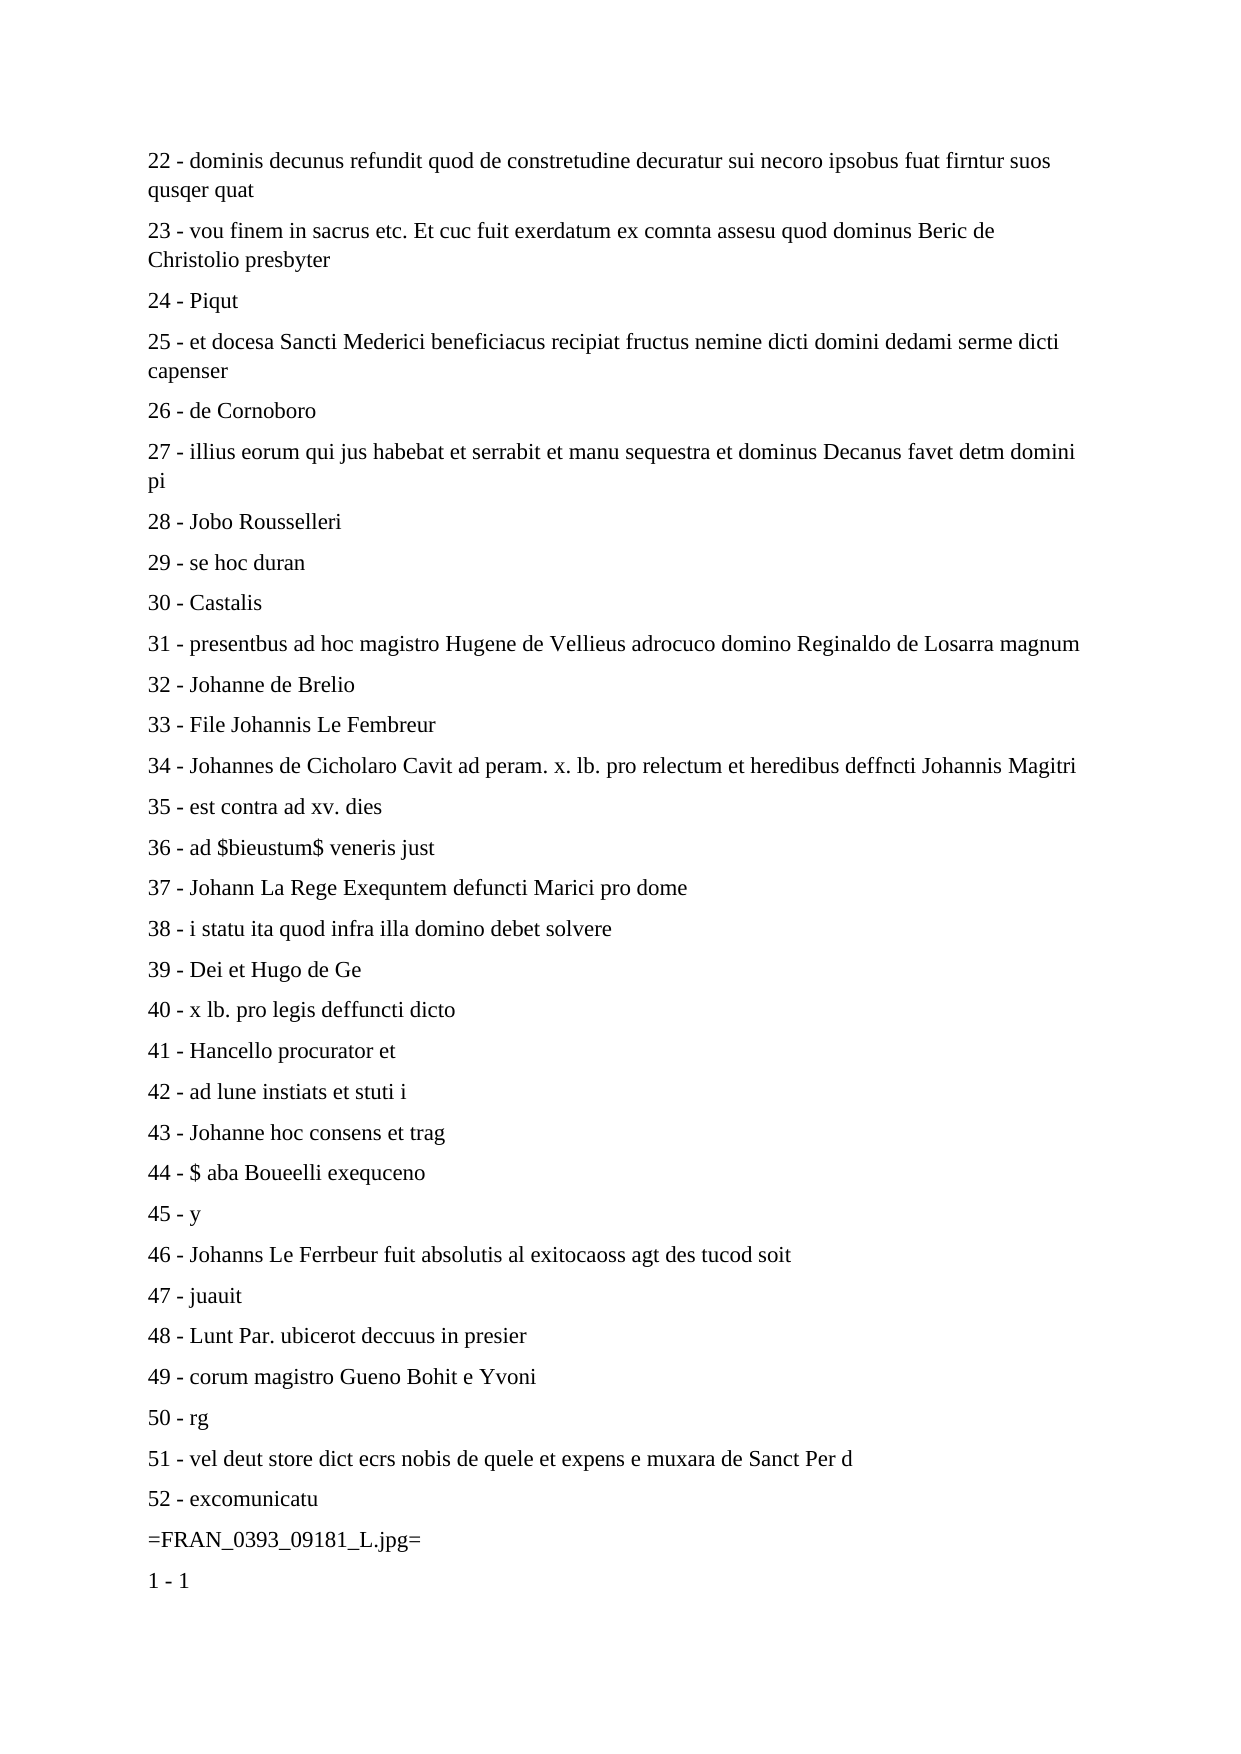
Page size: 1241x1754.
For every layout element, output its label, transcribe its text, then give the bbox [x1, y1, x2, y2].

text 52 - excomunicatu [148, 1485, 1093, 1512]
text 26 - de Cornoboro [148, 397, 1093, 424]
text 39 - Dei et Hugo de Ge [148, 956, 1093, 982]
text 27 - illius eorum qui jus habebat et serrabit et manu sequestra et dominus Decanus favet detm domini pi [148, 438, 1093, 493]
text 34 - Johannes de Cicholaro Cavit ad peram. x. lb. pro relectum et heredibus deffncti Johannis Magitri [148, 752, 1093, 778]
text 43 - Johanne hoc consens et trag [148, 1119, 1093, 1145]
text 51 - vel deut store dict ecrs nobis de quele et expens e muxara de Sanct Per d [148, 1444, 1093, 1471]
text 1 - 1 [148, 1567, 1093, 1593]
text 44 - $ aba Boueelli exequceno [148, 1159, 1093, 1186]
text =FRAN_0393_09181_L.jpg= [148, 1526, 1093, 1552]
text 46 - Johanns Le Ferrbeur fuit absolutis al exitocaoss agt des tucod soit [148, 1241, 1093, 1267]
text 47 - juauit [148, 1282, 1093, 1308]
text 23 - vou finem in sacrus etc. Et cuc fuit exerdatum ex comnta assesu quod dominus Beric de Christolio presbyter [148, 217, 1093, 273]
text 31 - presentbus ad hoc magistro Hugene de Vellieus adrocuco domino Reginaldo de Losarra magnum [148, 630, 1093, 656]
text 40 - x lb. pro legis deffuncti dicto [148, 997, 1093, 1023]
text 37 - Johann La Rege Exequntem defuncti Marici pro dome [148, 874, 1093, 901]
text 48 - Lunt Par. ubicerot deccuus in presier [148, 1322, 1093, 1349]
text 49 - corum magistro Gueno Bohit e Yvoni [148, 1363, 1093, 1389]
text 32 - Johanne de Brelio [148, 671, 1093, 697]
text 28 - Jobo Rousselleri [148, 508, 1093, 534]
text 24 - Piqut [148, 287, 1093, 313]
text 30 - Castalis [148, 589, 1093, 616]
text 42 - ad lune instiats et stuti i [148, 1078, 1093, 1104]
text 25 - et docesa Sancti Mederici beneficiacus recipiat fructus nemine dicti domini dedami serme dicti capenser [148, 328, 1093, 383]
text 41 - Hancello procurator et [148, 1037, 1093, 1064]
text 45 - y [148, 1200, 1093, 1227]
text 50 - rg [148, 1404, 1093, 1430]
text 33 - File Johannis Le Fembreur [148, 711, 1093, 738]
text 22 - dominis decunus refundit quod de constretudine decuratur sui necoro ipsobus fuat firntur suos qusqer quat [148, 148, 1093, 203]
text 38 - i statu ita quod infra illa domino debet solvere [148, 915, 1093, 941]
text 29 - se hoc duran [148, 548, 1093, 575]
text 35 - est contra ad xv. dies [148, 793, 1093, 819]
text 36 - ad $bieustum$ veneris just [148, 834, 1093, 860]
